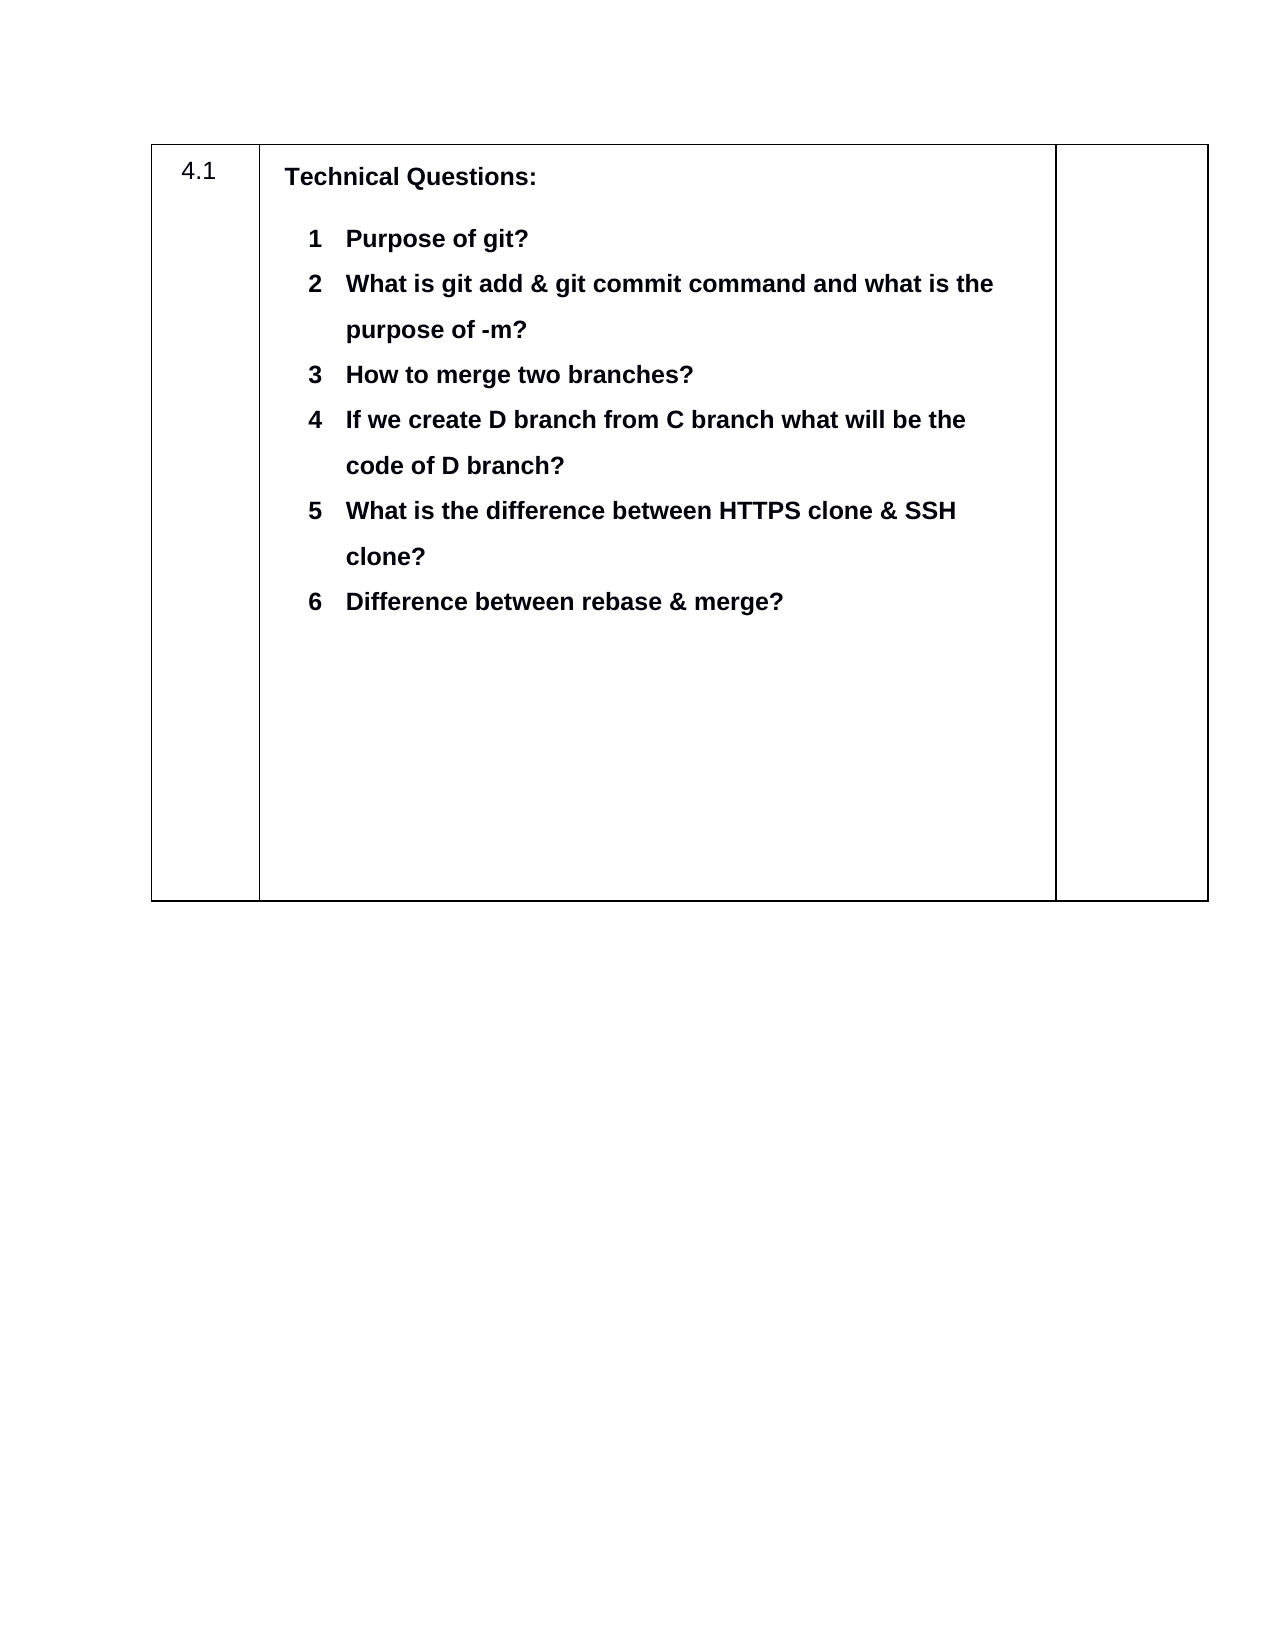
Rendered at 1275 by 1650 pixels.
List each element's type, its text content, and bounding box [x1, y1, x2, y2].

table_cell [1057, 145, 1207, 900]
table_cell 4.1 [152, 145, 259, 900]
table_cell Technical Questions: Purpose of git? What is git add & git commit command and what is the purpose of -m? How to merge two branches? If we create D branch from C branch what will be the code of D branch? What is the difference between HTTPS clone & SSH clone? Difference between rebase & merge? [260, 145, 1055, 900]
